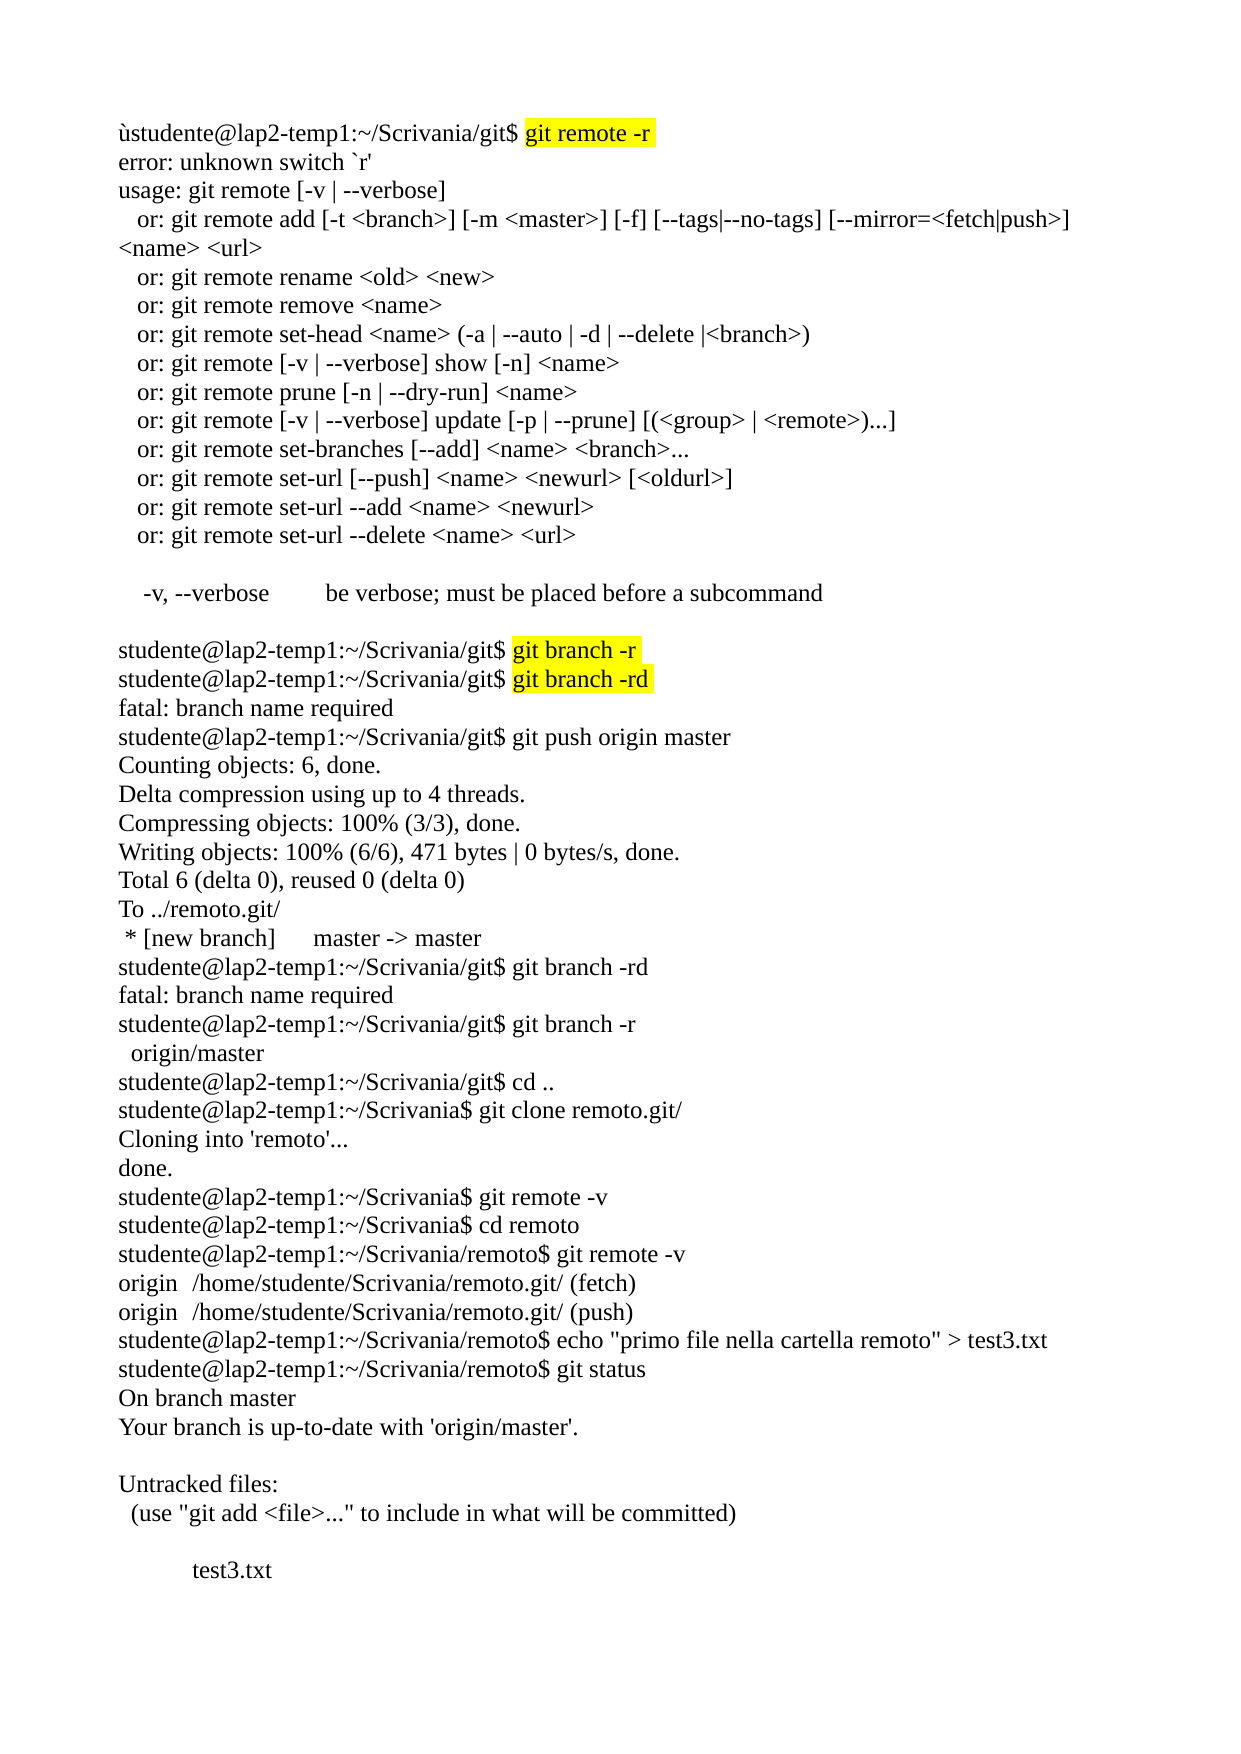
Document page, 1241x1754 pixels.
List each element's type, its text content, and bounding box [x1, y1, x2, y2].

text studente@lap2-temp1:~/Scrivania$ git remote -v [118, 1182, 1122, 1211]
text or: git remote set-url --add <name> <newurl> [118, 492, 1122, 521]
text origin/master [118, 1038, 1122, 1067]
text test3.txt [118, 1556, 1122, 1584]
text or: git remote set-branches [--add] <name> <branch>... [118, 434, 1122, 463]
text or: git remote prune [-n | --dry-run] <name> [118, 377, 1122, 406]
text or: git remote rename <old> <new> [118, 262, 1122, 291]
text studente@lap2-temp1:~/Scrivania/git$ cd .. [118, 1067, 1122, 1096]
text Writing objects: 100% (6/6), 471 bytes | 0 bytes/s, done. [118, 837, 1122, 866]
text * [new branch] master -> master [118, 923, 1122, 952]
text Total 6 (delta 0), reused 0 (delta 0) [118, 866, 1122, 894]
text studente@lap2-temp1:~/Scrivania/git$ git push origin master [118, 722, 1122, 751]
text usage: git remote [-v | --verbose] [118, 176, 1122, 204]
text On branch master [118, 1383, 1122, 1412]
text -v, --verbose be verbose; must be placed before a subcommand [118, 578, 1122, 607]
text studente@lap2-temp1:~/Scrivania/remoto$ echo "primo file nella cartella remoto" > test3.txt [118, 1326, 1122, 1354]
text Untracked files: [118, 1469, 1122, 1498]
text or: git remote [-v | --verbose] show [-n] <name> [118, 348, 1122, 377]
text or: git remote set-head <name> (-a | --auto | -d | --delete |<branch>) [118, 319, 1122, 348]
text fatal: branch name required [118, 693, 1122, 722]
text done. [118, 1153, 1122, 1182]
text Your branch is up-to-date with 'origin/master'. [118, 1412, 1122, 1441]
text studente@lap2-temp1:~/Scrivania/remoto$ git status [118, 1354, 1122, 1383]
text studente@lap2-temp1:~/Scrivania/remoto$ git remote -v [118, 1239, 1122, 1268]
text origin /home/studente/Scrivania/remoto.git/ (fetch) [118, 1268, 1122, 1297]
text Counting objects: 6, done. [118, 751, 1122, 779]
text ùstudente@lap2-temp1:~/Scrivania/git$ git remote -r [118, 118, 1122, 147]
text studente@lap2-temp1:~/Scrivania$ git clone remoto.git/ [118, 1096, 1122, 1124]
text To ../remoto.git/ [118, 894, 1122, 923]
text studente@lap2-temp1:~/Scrivania$ cd remoto [118, 1211, 1122, 1239]
text or: git remote set-url --delete <name> <url> [118, 521, 1122, 549]
text or: git remote remove <name> [118, 291, 1122, 319]
text fatal: branch name required [118, 981, 1122, 1009]
text or: git remote set-url [--push] <name> <newurl> [<oldurl>] [118, 463, 1122, 492]
text (use "git add <file>..." to include in what will be committed) [118, 1498, 1122, 1527]
text studente@lap2-temp1:~/Scrivania/git$ git branch -rd [118, 664, 1122, 693]
text or: git remote add [-t <branch>] [-m <master>] [-f] [--tags|--no-tags] [--mirror=<fetch|push>] <name> <url> [118, 204, 1122, 262]
text error: unknown switch `r' [118, 147, 1122, 176]
text Delta compression using up to 4 threads. [118, 779, 1122, 808]
text Compressing objects: 100% (3/3), done. [118, 808, 1122, 837]
text studente@lap2-temp1:~/Scrivania/git$ git branch -rd [118, 952, 1122, 981]
text origin /home/studente/Scrivania/remoto.git/ (push) [118, 1297, 1122, 1326]
text studente@lap2-temp1:~/Scrivania/git$ git branch -r [118, 1009, 1122, 1038]
text or: git remote [-v | --verbose] update [-p | --prune] [(<group> | <remote>)...] [118, 406, 1122, 434]
text Cloning into 'remoto'... [118, 1124, 1122, 1153]
text studente@lap2-temp1:~/Scrivania/git$ git branch -r [118, 636, 1122, 664]
